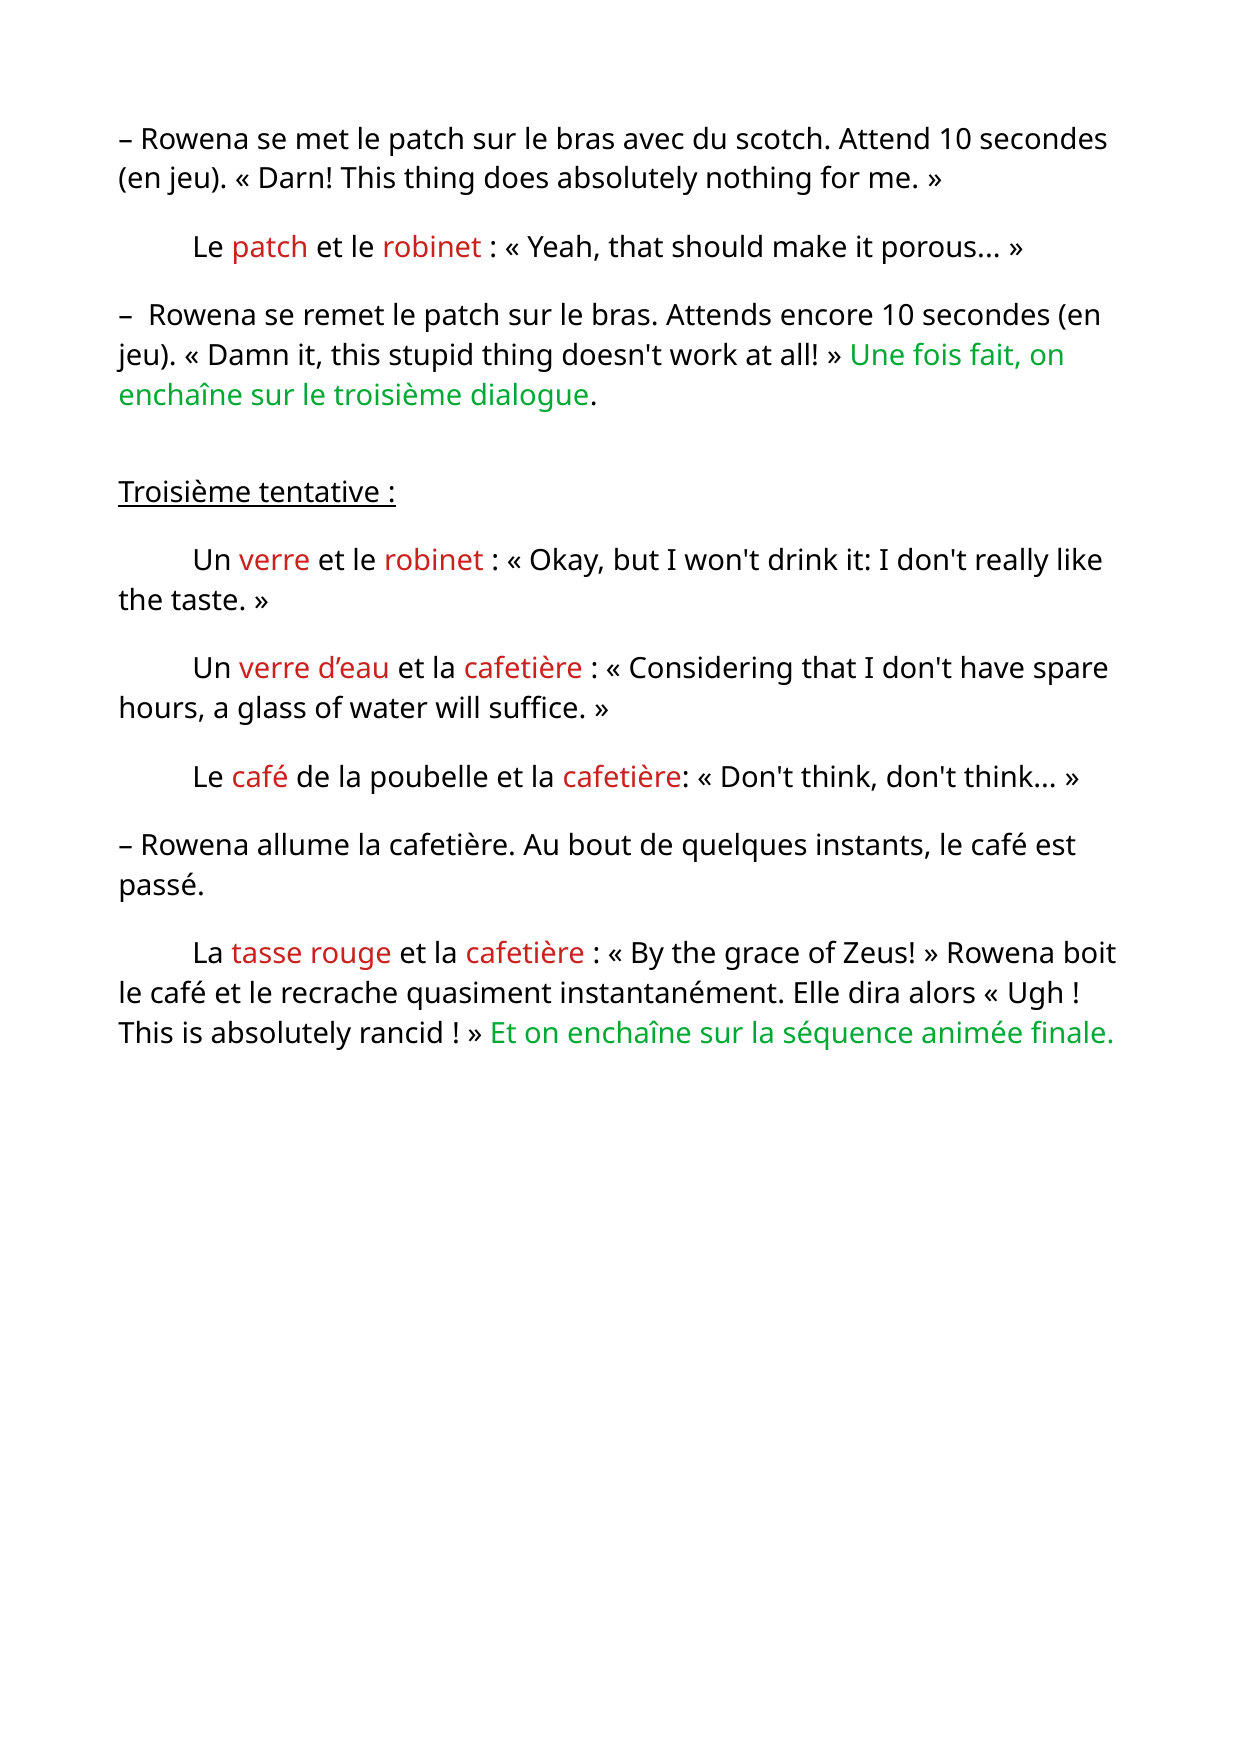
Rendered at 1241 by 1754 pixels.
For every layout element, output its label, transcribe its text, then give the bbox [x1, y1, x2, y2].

text Troisième tentative : [118, 471, 1122, 511]
text – Rowena se met le patch sur le bras avec du scotch. Attend 10 secondes (en jeu). « Darn! This thing does absolutely nothing for me. » [118, 118, 1122, 197]
text Un verre d’eau et la cafetière : « Considering that I don't have spare hours, a glass of water will suffice. » [118, 648, 1122, 727]
text Un verre et le robinet : « Okay, but I won't drink it: I don't really like the taste. » [118, 540, 1122, 619]
text La tasse rouge et la cafetière : « By the grace of Zeus! » Rowena boit le café et le recrache quasiment instantanément. Elle dira alors « Ugh ! This is absolutely rancid ! » Et on enchaîne sur la séquence animée finale. [118, 932, 1122, 1052]
text – Rowena se remet le patch sur le bras. Attends encore 10 secondes (en jeu). « Damn it, this stupid thing doesn't work at all! » Une fois fait, on enchaîne sur le troisième dialogue. [118, 295, 1122, 414]
text – Rowena allume la cafetière. Au bout de quelques instants, le café est passé. [118, 824, 1122, 904]
text Le patch et le robinet : « Yeah, that should make it porous... » [118, 226, 1122, 266]
text Le café de la poubelle et la cafetière: « Don't think, don't think... » [118, 756, 1122, 796]
